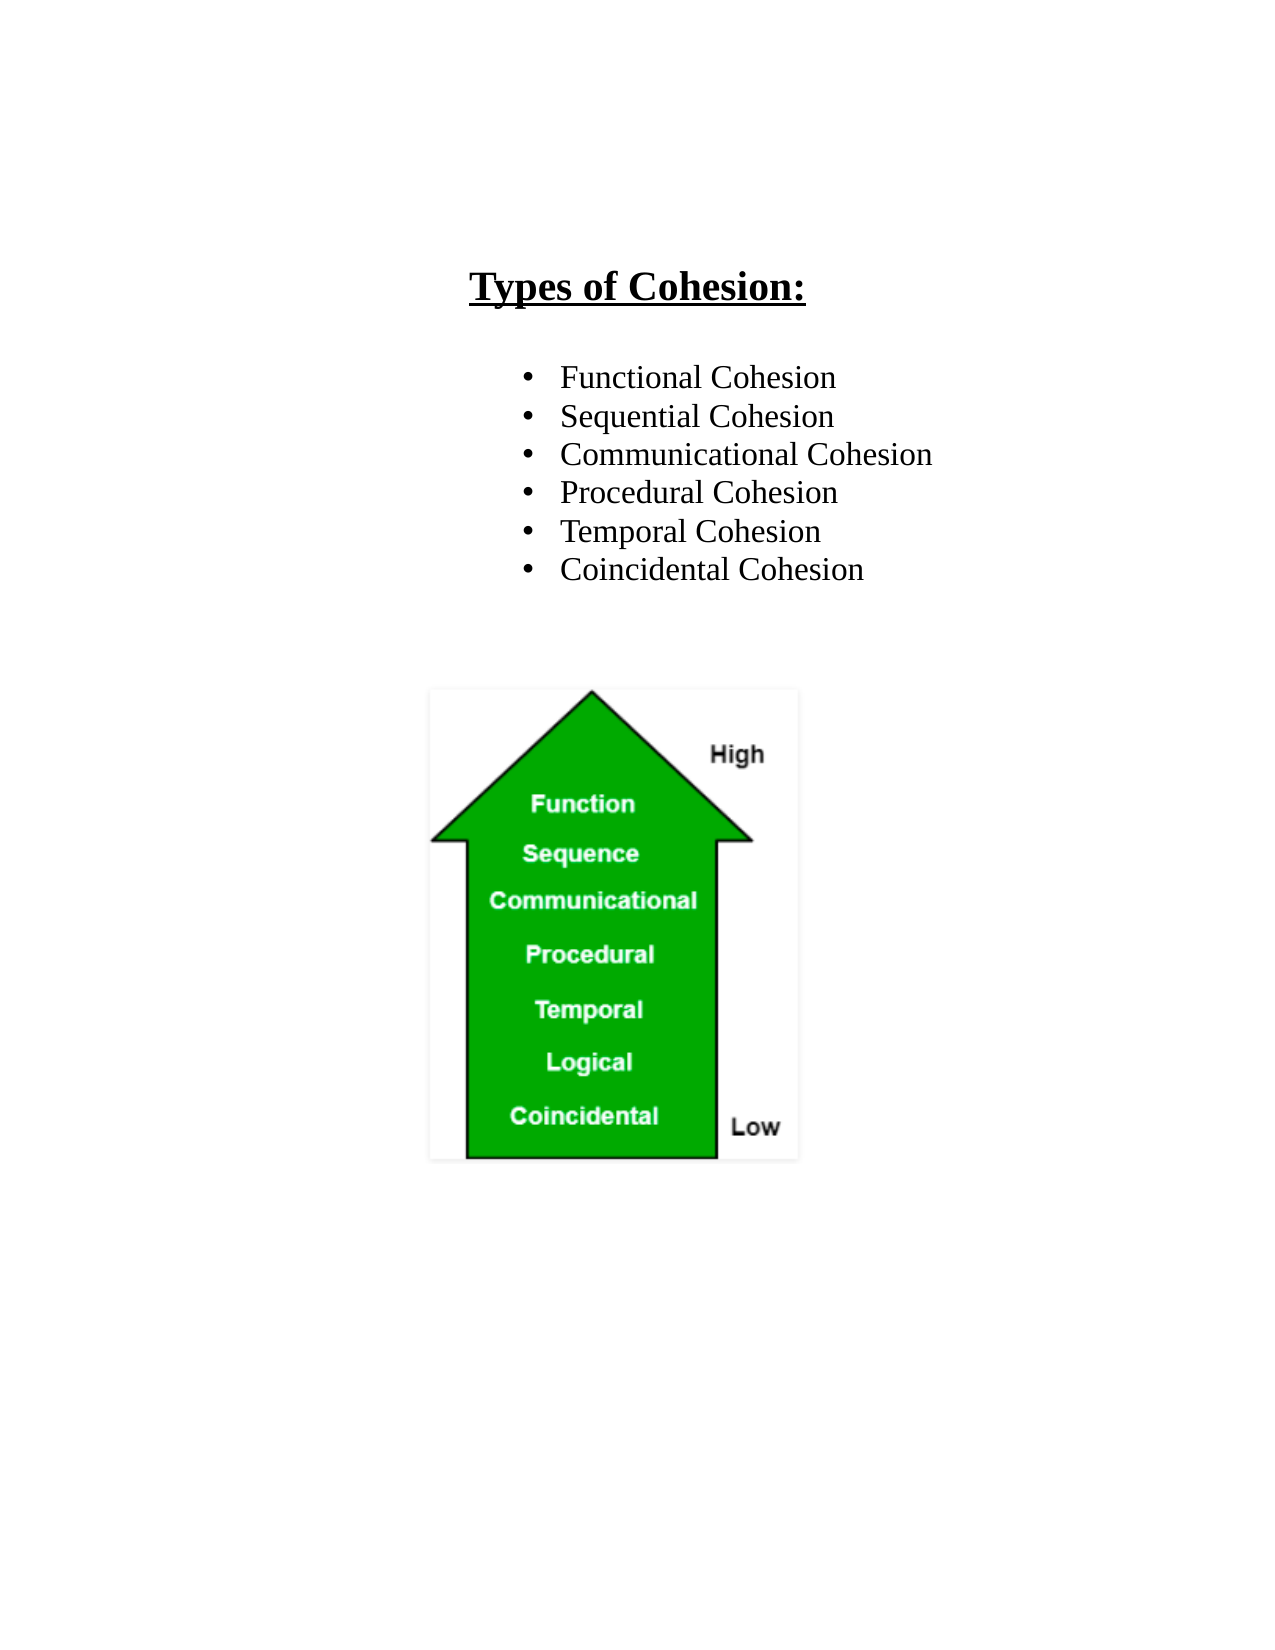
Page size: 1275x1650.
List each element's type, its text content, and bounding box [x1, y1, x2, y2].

list Communicational Cohesion [522, 434, 1157, 473]
picture [424, 682, 817, 1164]
list Functional Cohesion [522, 358, 1157, 396]
list Sequential Cohesion [522, 396, 1157, 434]
list Coincidental Cohesion [522, 549, 1157, 588]
text Types of Cohesion: [118, 262, 1157, 310]
list Temporal Cohesion [522, 511, 1157, 549]
list Procedural Cohesion [522, 473, 1157, 511]
